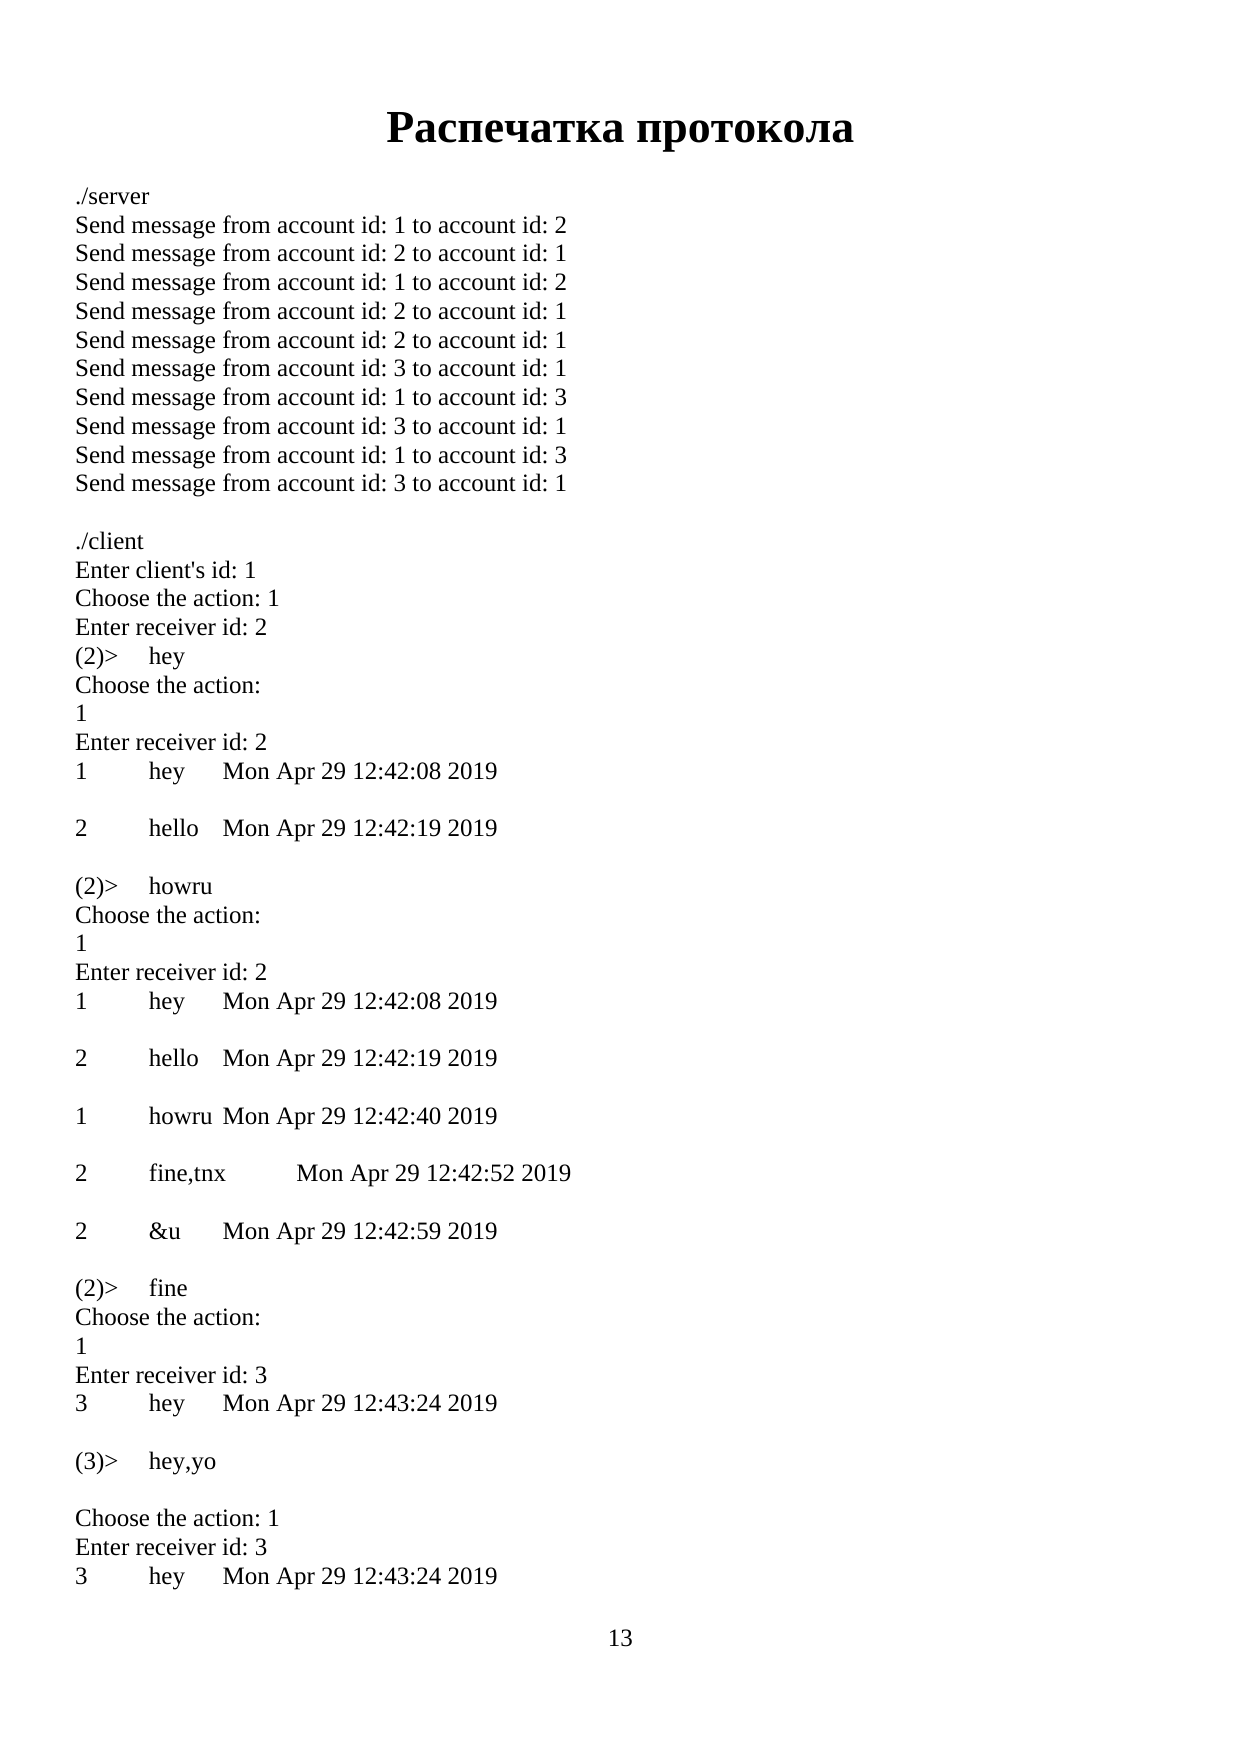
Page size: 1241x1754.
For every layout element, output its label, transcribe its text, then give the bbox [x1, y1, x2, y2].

text 2 fine,tnx Mon Apr 29 12:42:52 2019 [75, 1158, 1165, 1187]
text ./server [75, 181, 1165, 210]
text 2 hello Mon Apr 29 12:42:19 2019 [75, 1043, 1165, 1072]
text 2 hello Mon Apr 29 12:42:19 2019 [75, 813, 1165, 842]
text Send message from account id: 2 to account id: 1 [75, 296, 1165, 325]
text Enter receiver id: 3 [75, 1360, 1165, 1388]
text Send message from account id: 1 to account id: 2 [75, 210, 1165, 238]
text 1 hey Mon Apr 29 12:42:08 2019 [75, 756, 1165, 785]
text Choose the action: [75, 670, 1165, 698]
text 1 [75, 698, 1165, 727]
text Send message from account id: 2 to account id: 1 [75, 325, 1165, 353]
text 3 hey Mon Apr 29 12:43:24 2019 [75, 1561, 1165, 1590]
text Enter receiver id: 3 [75, 1532, 1165, 1561]
text Enter receiver id: 2 [75, 727, 1165, 756]
text 3 hey Mon Apr 29 12:43:24 2019 [75, 1388, 1165, 1417]
text 1 hey Mon Apr 29 12:42:08 2019 [75, 986, 1165, 1015]
text Enter receiver id: 2 [75, 957, 1165, 986]
text Enter client's id: 1 [75, 555, 1165, 583]
text Enter receiver id: 2 [75, 612, 1165, 641]
text Send message from account id: 3 to account id: 1 [75, 411, 1165, 440]
text Choose the action: 1 [75, 583, 1165, 612]
text Send message from account id: 2 to account id: 1 [75, 238, 1165, 267]
text Choose the action: [75, 900, 1165, 928]
text 1 howru Mon Apr 29 12:42:40 2019 [75, 1101, 1165, 1130]
text 1 [75, 928, 1165, 957]
text Send message from account id: 3 to account id: 1 [75, 353, 1165, 382]
text Choose the action: 1 [75, 1503, 1165, 1532]
text (2)> fine [75, 1273, 1165, 1302]
text (2)> howru [75, 871, 1165, 900]
text 1 [75, 1331, 1165, 1360]
text (3)> hey,yo [75, 1446, 1165, 1475]
text ./client [75, 526, 1165, 555]
text Send message from account id: 1 to account id: 2 [75, 267, 1165, 296]
text Send message from account id: 1 to account id: 3 [75, 382, 1165, 411]
text Send message from account id: 3 to account id: 1 [75, 468, 1165, 497]
text (2)> hey [75, 641, 1165, 670]
text Choose the action: [75, 1302, 1165, 1331]
subtitle Распечатка протокола [75, 100, 1165, 153]
text 2 &u Mon Apr 29 12:42:59 2019 [75, 1216, 1165, 1245]
text Send message from account id: 1 to account id: 3 [75, 440, 1165, 468]
